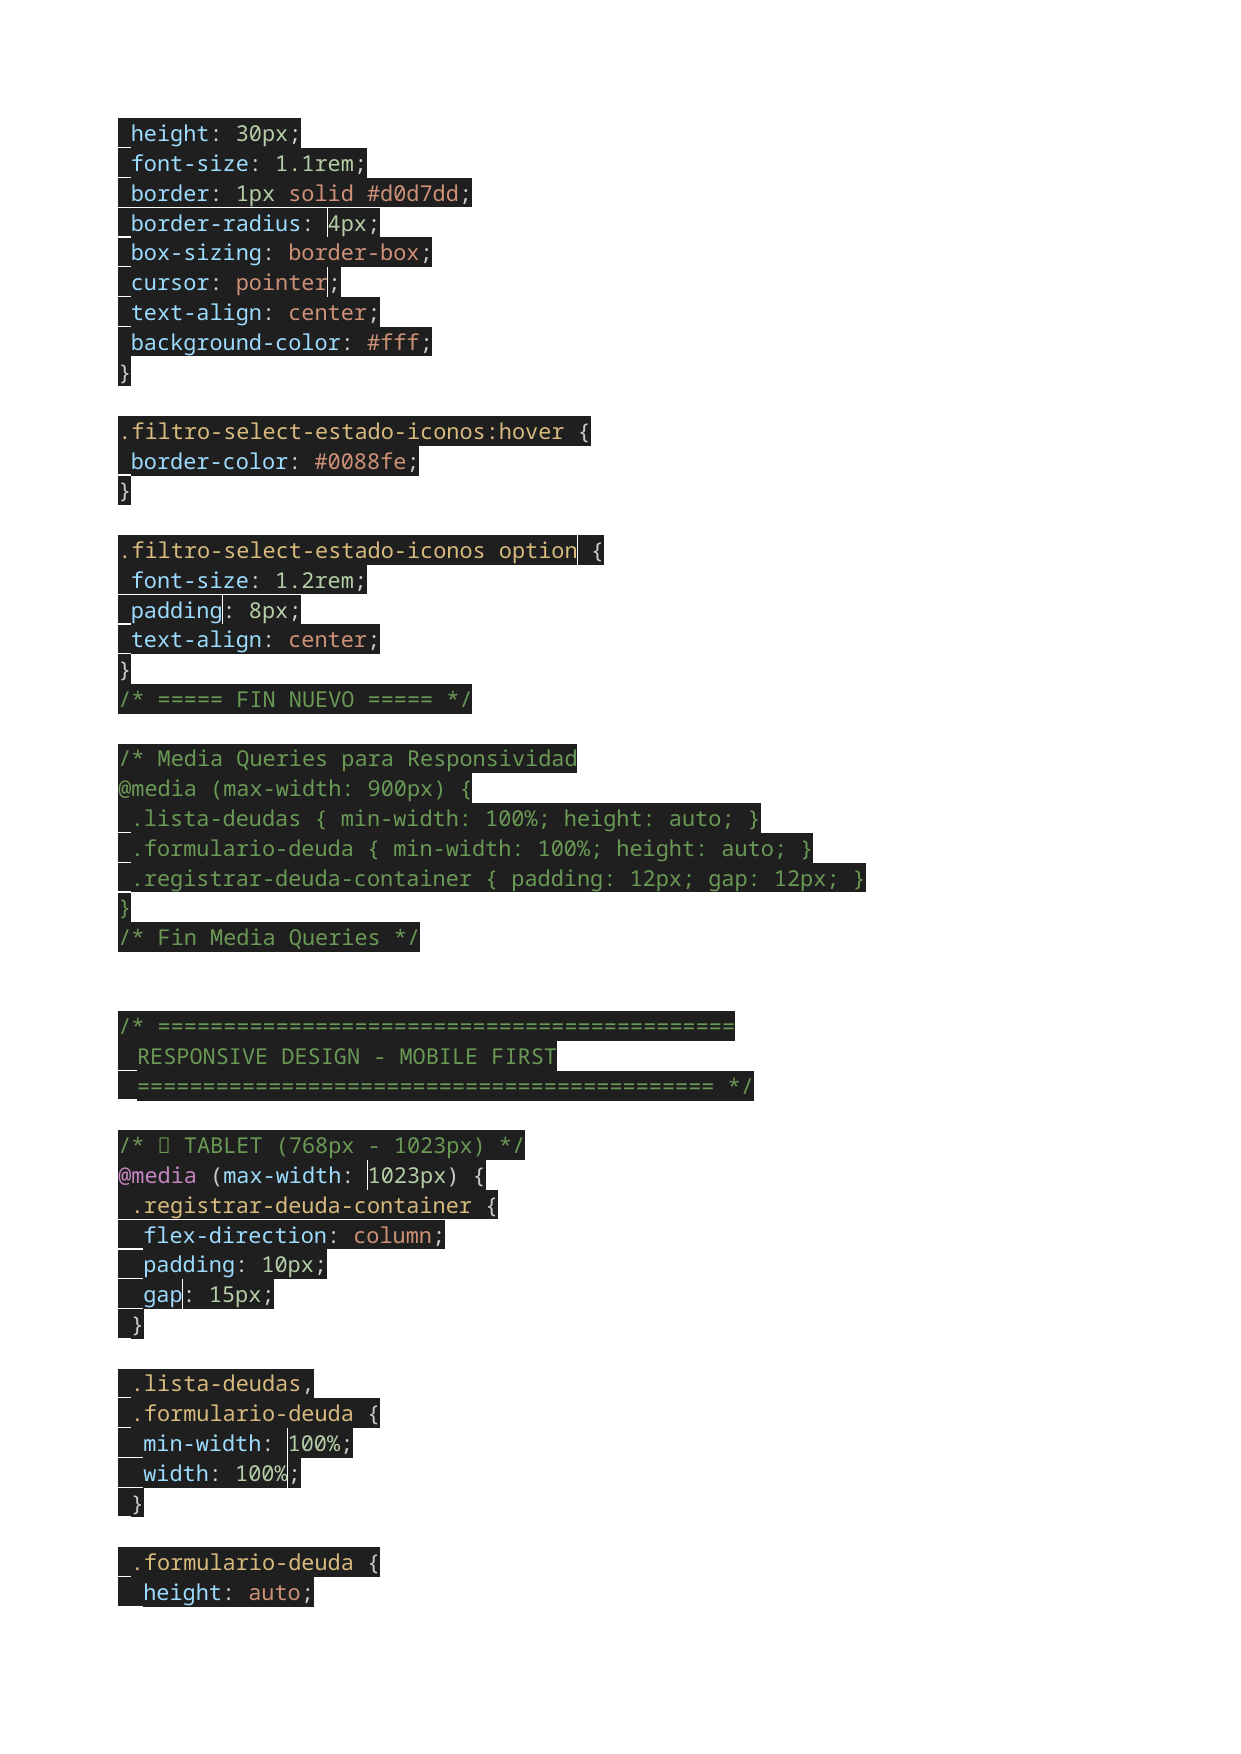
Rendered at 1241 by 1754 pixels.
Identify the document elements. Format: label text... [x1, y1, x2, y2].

text /* ============================================ [118, 1011, 1122, 1041]
text font-size: 1.2rem; [118, 565, 1122, 594]
text cursor: pointer; [118, 267, 1122, 297]
text .lista-deudas { min-width: 100%; height: auto; } [118, 803, 1122, 833]
text } [118, 892, 1122, 922]
text .formulario-deuda { [118, 1547, 1122, 1577]
text .registrar-deuda-container { padding: 12px; gap: 12px; } [118, 863, 1122, 892]
text } [118, 1309, 1122, 1339]
text border: 1px solid #d0d7dd; [118, 178, 1122, 207]
text } [118, 1488, 1122, 1517]
text width: 100%; [118, 1458, 1122, 1488]
text /* ===== FIN NUEVO ===== */ [118, 684, 1122, 714]
text } [118, 356, 1122, 386]
text ============================================ */ [118, 1071, 1122, 1101]
text .filtro-select-estado-iconos option { [118, 535, 1122, 565]
text font-size: 1.1rem; [118, 148, 1122, 178]
text border-radius: 4px; [118, 207, 1122, 237]
text padding: 8px; [118, 594, 1122, 624]
text @media (max-width: 1023px) { [118, 1160, 1122, 1190]
text } [118, 654, 1122, 684]
text height: 30px; [118, 118, 1122, 148]
text .formulario-deuda { min-width: 100%; height: auto; } [118, 833, 1122, 863]
text height: auto; [118, 1577, 1122, 1607]
text /* Media Queries para Responsividad [118, 743, 1122, 773]
text border-color: #0088fe; [118, 446, 1122, 476]
text .registrar-deuda-container { [118, 1190, 1122, 1219]
text text-align: center; [118, 624, 1122, 654]
text } [118, 476, 1122, 505]
text RESPONSIVE DESIGN - MOBILE FIRST [118, 1041, 1122, 1071]
text text-align: center; [118, 297, 1122, 327]
text min-width: 100%; [118, 1428, 1122, 1458]
text .lista-deudas, [118, 1368, 1122, 1398]
text .formulario-deuda { [118, 1398, 1122, 1428]
text /* 📱 TABLET (768px - 1023px) */ [118, 1130, 1122, 1160]
text /* Fin Media Queries */ [118, 922, 1122, 952]
text box-sizing: border-box; [118, 237, 1122, 267]
text flex-direction: column; [118, 1219, 1122, 1249]
text padding: 10px; [118, 1249, 1122, 1279]
text background-color: #fff; [118, 327, 1122, 356]
text gap: 15px; [118, 1279, 1122, 1309]
text @media (max-width: 900px) { [118, 773, 1122, 803]
text .filtro-select-estado-iconos:hover { [118, 416, 1122, 446]
